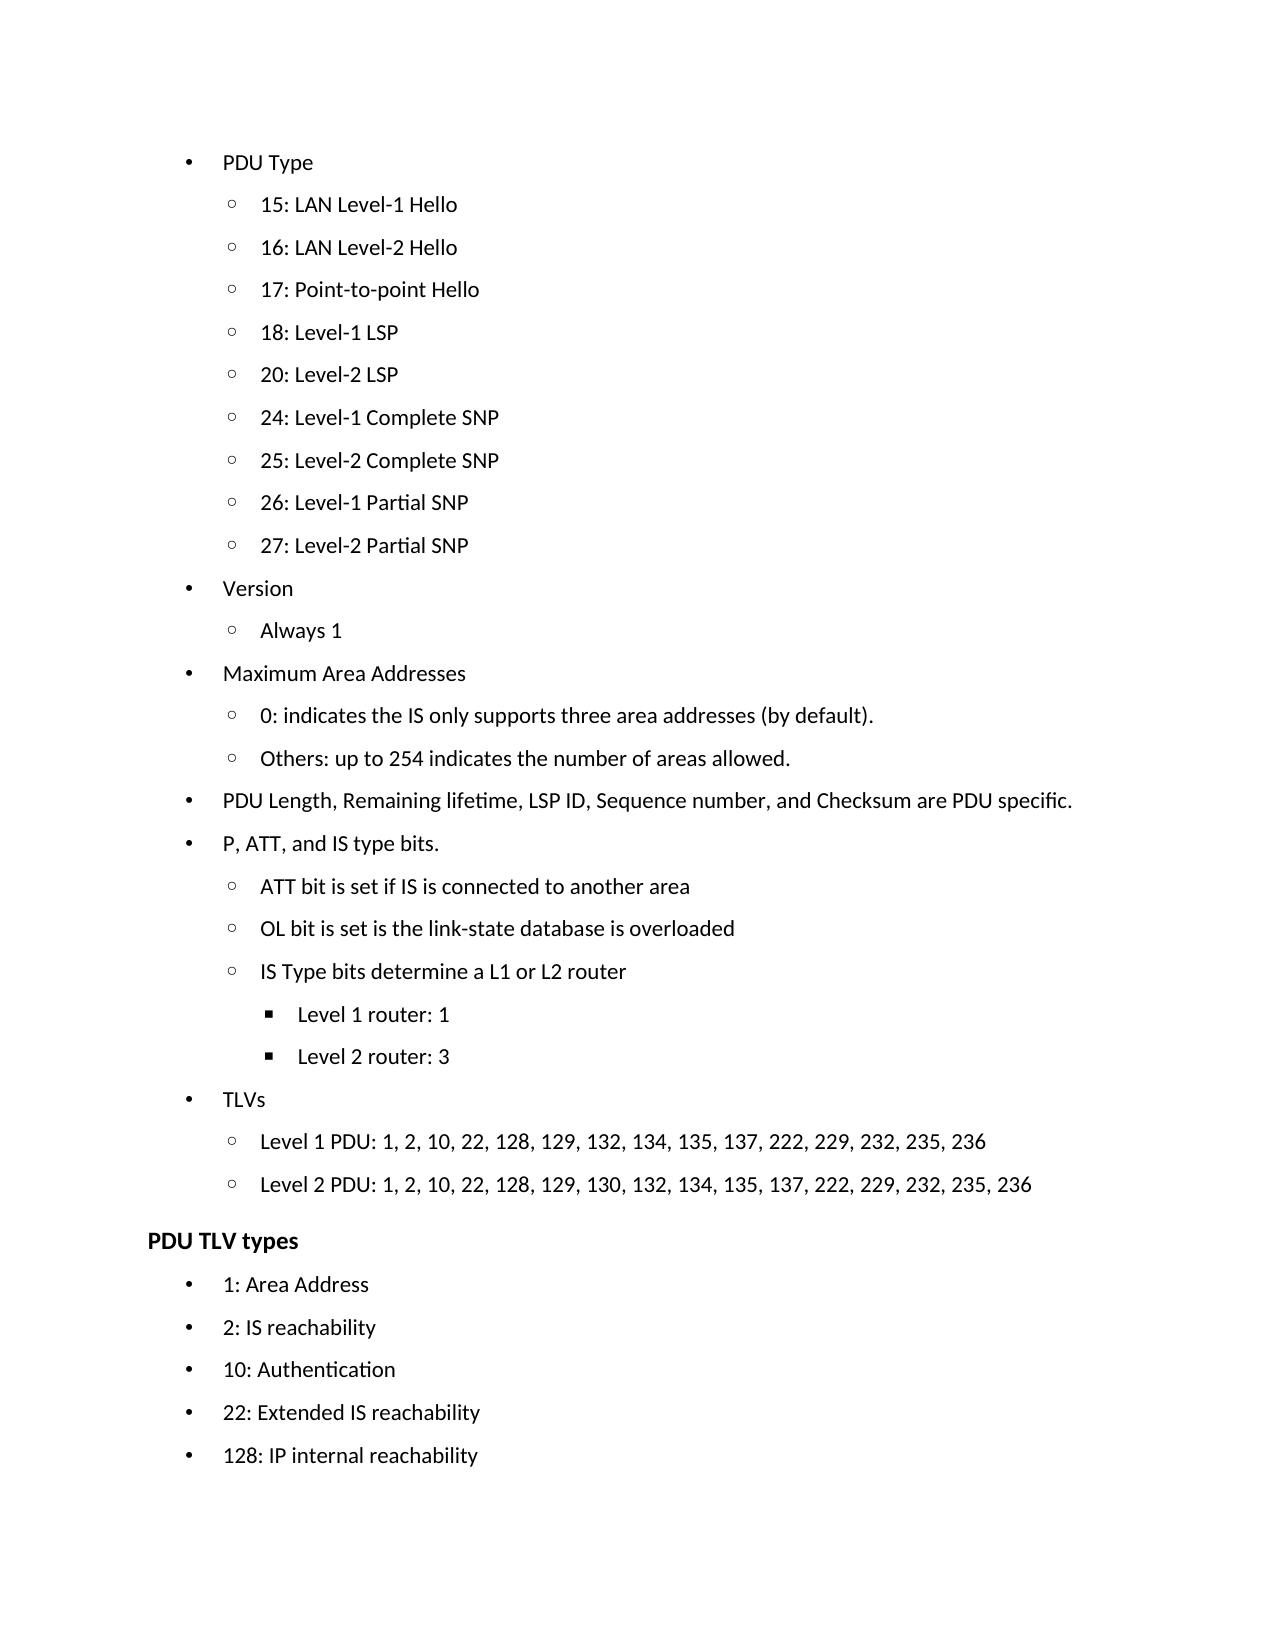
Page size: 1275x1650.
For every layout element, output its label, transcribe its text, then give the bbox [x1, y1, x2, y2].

list Level 1 router: 1 [260, 1000, 1127, 1028]
list 24: Level-1 Complete SNP [223, 403, 1127, 431]
list 17: Point-to-point Hello [223, 275, 1127, 303]
list ATT bit is set if IS is connected to another area [223, 872, 1127, 900]
list 128: IP internal reachability [185, 1441, 1127, 1469]
list Level 2 PDU: 1, 2, 10, 22, 128, 129, 130, 132, 134, 135, 137, 222, 229, 232, 235, 236 [223, 1170, 1127, 1198]
list IS Type bits determine a L1 or L2 router [223, 957, 1127, 985]
list Always 1 [223, 616, 1127, 644]
list 27: Level-2 Partial SNP [223, 531, 1127, 559]
subtitle PDU TLV types [148, 1225, 1127, 1256]
list Level 1 PDU: 1, 2, 10, 22, 128, 129, 132, 134, 135, 137, 222, 229, 232, 235, 236 [223, 1127, 1127, 1156]
list 1: Area Address [185, 1270, 1127, 1298]
list 20: Level-2 LSP [223, 361, 1127, 389]
list PDU Length, Remaining lifetime, LSP ID, Sequence number, and Checksum are PDU specific. [185, 787, 1127, 815]
list 16: LAN Level-2 Hello [223, 233, 1127, 261]
list OL bit is set is the link-state database is overloaded [223, 914, 1127, 942]
list Others: up to 254 indicates the number of areas allowed. [223, 744, 1127, 772]
list TLVs [185, 1085, 1127, 1113]
list 10: Authentication [185, 1356, 1127, 1383]
list 15: LAN Level-1 Hello [223, 190, 1127, 218]
list 22: Extended IS reachability [185, 1398, 1127, 1426]
list Level 2 router: 3 [260, 1042, 1127, 1070]
list Version [185, 574, 1127, 602]
list 18: Level-1 LSP [223, 318, 1127, 346]
list 0: indicates the IS only supports three area addresses (by default). [223, 701, 1127, 729]
list PDU Type [185, 148, 1127, 176]
list P, ATT, and IS type bits. [185, 829, 1127, 857]
list 2: IS reachability [185, 1313, 1127, 1341]
list 25: Level-2 Complete SNP [223, 446, 1127, 474]
list 26: Level-1 Partial SNP [223, 488, 1127, 516]
list Maximum Area Addresses [185, 659, 1127, 687]
